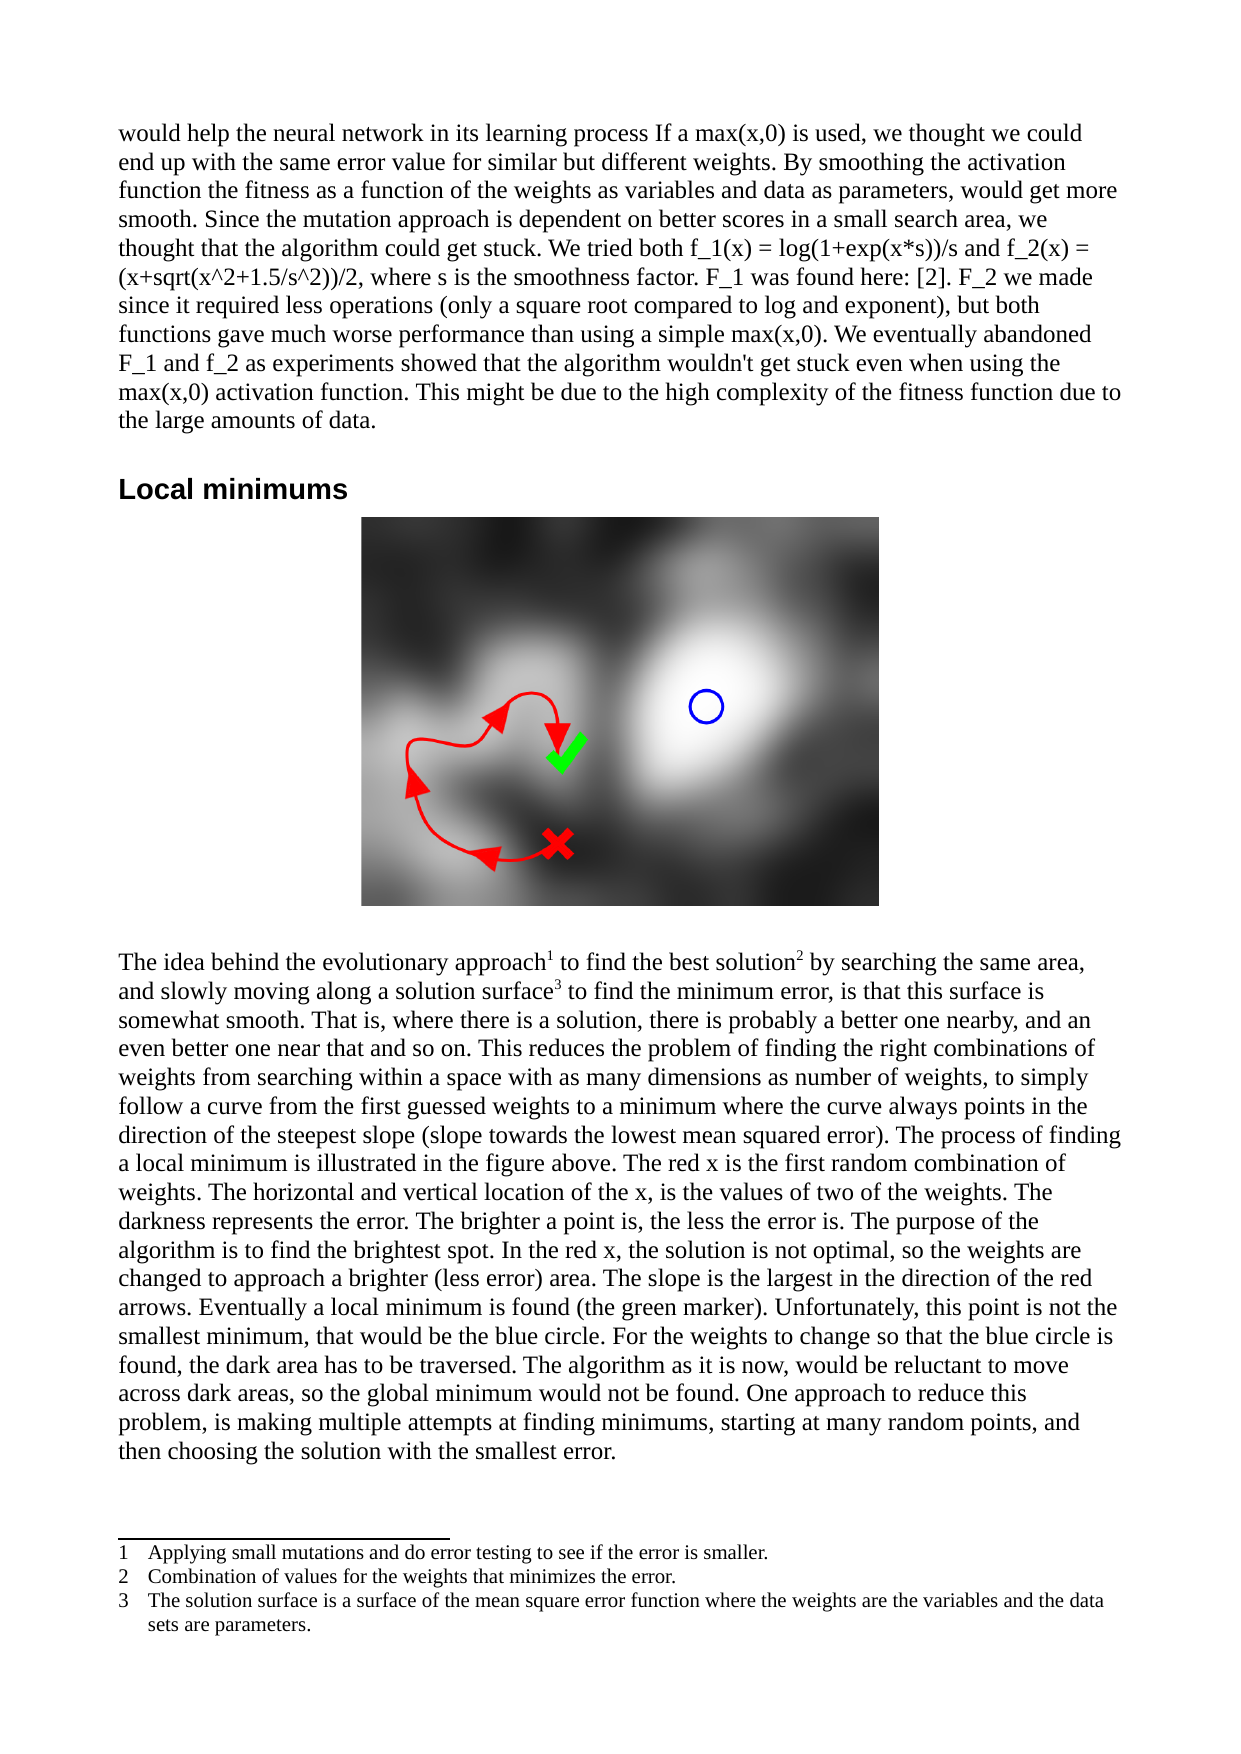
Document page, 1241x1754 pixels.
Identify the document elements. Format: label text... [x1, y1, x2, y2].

subtitle Local minimums [118, 472, 1122, 505]
text The idea behind the evolutionary approach to find the best solution by searching the same area, and slowly moving along a solution surface to find the minimum error, is that this surface is somewhat smooth. That is, where there is a solution, there is probably a better one nearby, and an even better one near that and so on. This reduces the problem of finding the right combinations of weights from searching within a space with as many dimensions as number of weights, to simply follow a curve from the first guessed weights to a minimum where the curve always points in the direction of the steepest slope (slope towards the lowest mean squared error). The process of finding a local minimum is illustrated in the figure above. The red x is the first random combination of weights. The horizontal and vertical location of the x, is the values of two of the weights. The darkness represents the error. The brighter a point is, the less the error is. The purpose of the algorithm is to find the brightest spot. In the red x, the solution is not optimal, so the weights are changed to approach a brighter (less error) area. The slope is the largest in the direction of the red arrows. Eventually a local minimum is found (the green marker). Unfortunately, this point is not the smallest minimum, that would be the blue circle. For the weights to change so that the blue circle is found, the dark area has to be traversed. The algorithm as it is now, would be reluctant to move across dark areas, so the global minimum would not be found. One approach to reduce this problem, is making multiple attempts at finding minimums, starting at many random points, and then choosing the solution with the smallest error. [118, 947, 1122, 1465]
text would help the neural network in its learning process If a max(x,0) is used, we thought we could end up with the same error value for similar but different weights. By smoothing the activation function the fitness as a function of the weights as variables and data as parameters, would get more smooth. Since the mutation approach is dependent on better scores in a small search area, we thought that the algorithm could get stuck. We tried both f_1(x) = log(1+exp(x*s))/s and f_2(x) = (x+sqrt(x^2+1.5/s^2))/2, where s is the smoothness factor. F_1 was found here: [2]. F_2 we made since it required less operations (only a square root compared to log and exponent), but both functions gave much worse performance than using a simple max(x,0). We eventually abandoned F_1 and f_2 as experiments showed that the algorithm wouldn't get stuck even when using the max(x,0) activation function. This might be due to the high complexity of the fitness function due to the large amounts of data. [118, 118, 1122, 434]
text The solution surface is a surface of the mean square error function where the weights are the variables and the data sets are parameters. [118, 1588, 1122, 1636]
picture [361, 517, 879, 906]
text Combination of values for the weights that minimizes the error. [118, 1564, 1122, 1588]
text Applying small mutations and do error testing to see if the error is smaller. [118, 1539, 1122, 1564]
